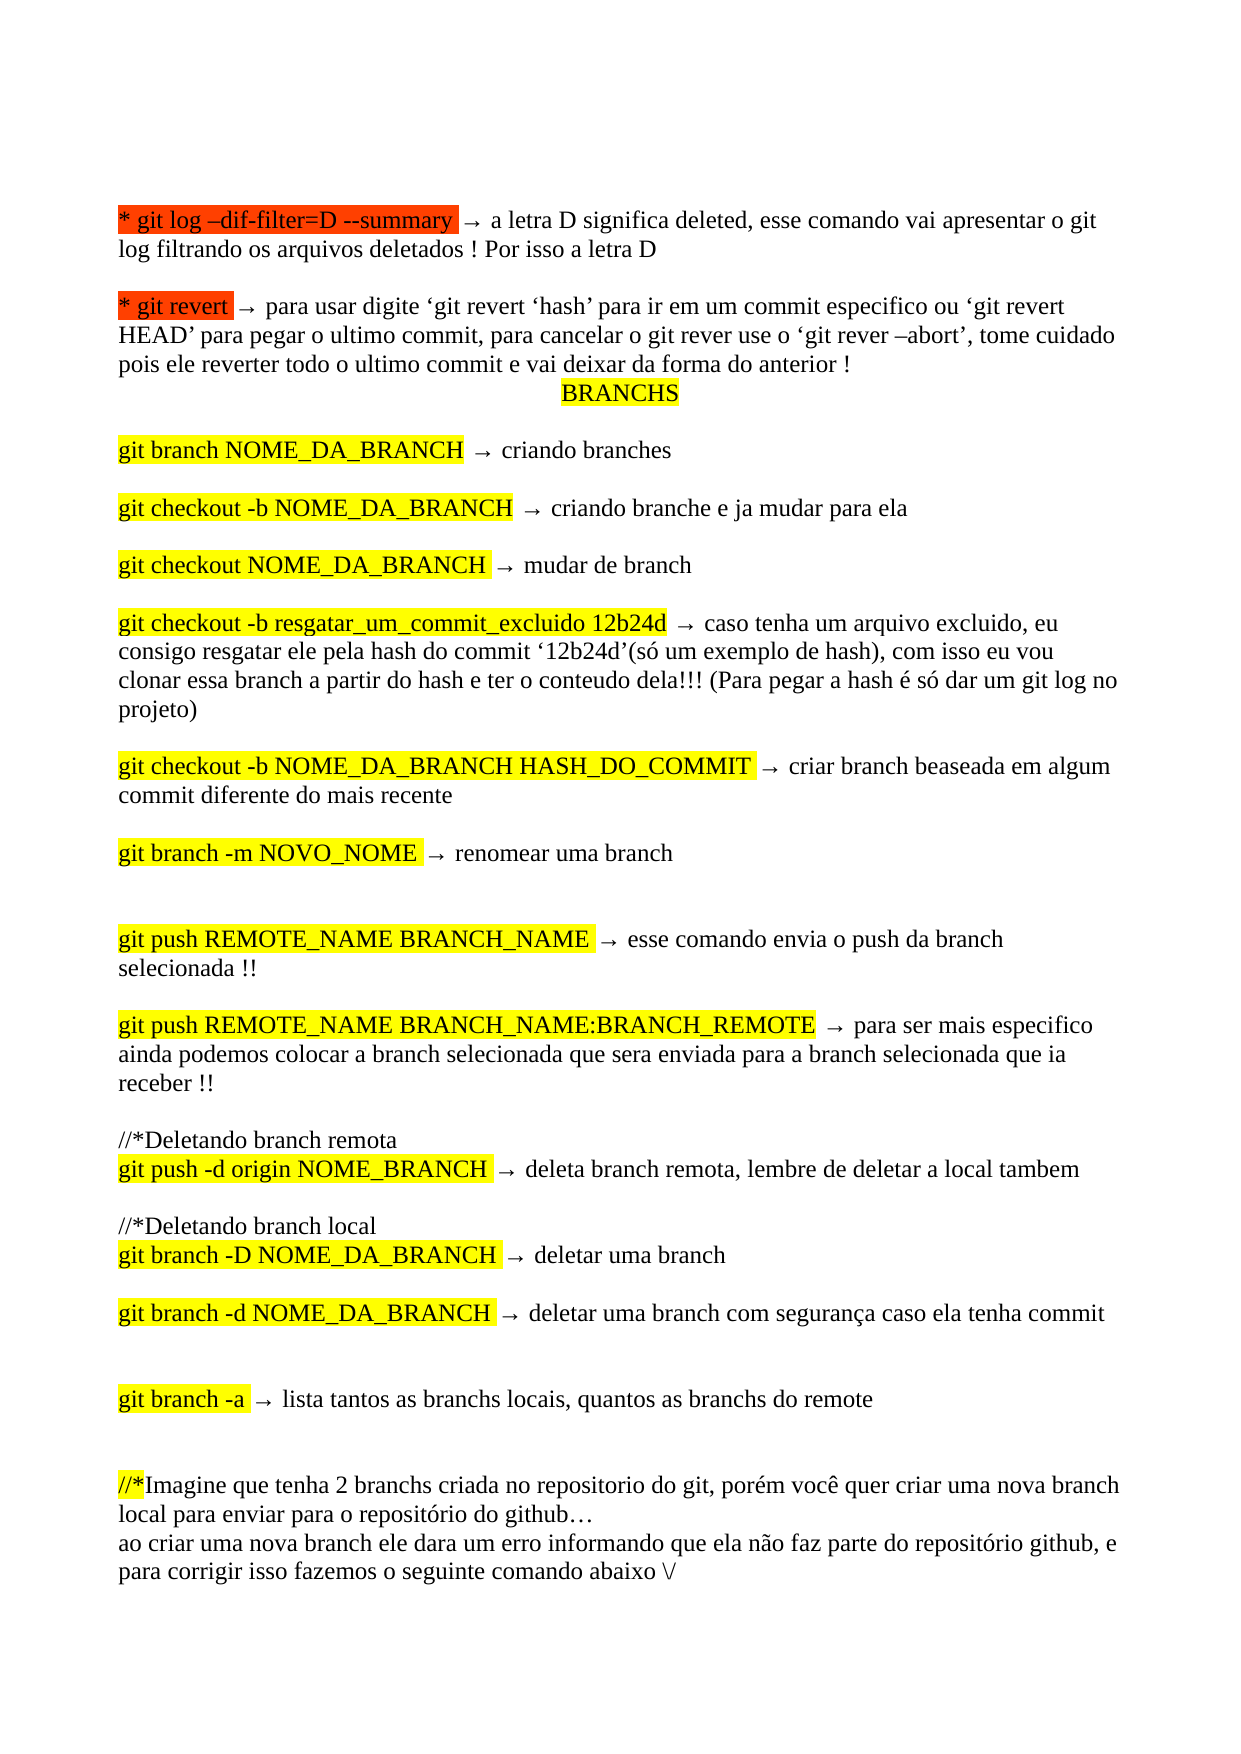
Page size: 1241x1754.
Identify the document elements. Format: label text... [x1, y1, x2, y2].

text git push REMOTE_NAME BRANCH_NAME → esse comando envia o push da branch selecionada !! [118, 924, 1122, 981]
text //*Imagine que tenha 2 branchs criada no repositorio do git, porém você quer criar uma nova branch local para enviar para o repositório do github… [118, 1470, 1122, 1528]
text git branch -d NOME_DA_BRANCH → deletar uma branch com segurança caso ela tenha commit [118, 1298, 1122, 1326]
text git branch NOME_DA_BRANCH → criando branches [118, 435, 1122, 464]
text git push -d origin NOME_BRANCH → deleta branch remota, lembre de deletar a local tambem [118, 1154, 1122, 1183]
text git branch -D NOME_DA_BRANCH → deletar uma branch [118, 1240, 1122, 1269]
text git checkout -b resgatar_um_commit_excluido 12b24d → caso tenha um arquivo excluido, eu consigo resgatar ele pela hash do commit ‘12b24d’(só um exemplo de hash), com isso eu vou clonar essa branch a partir do hash e ter o conteudo dela!!! (Para pegar a hash é só dar um git log no projeto) [118, 608, 1122, 723]
text //*Deletando branch local [118, 1211, 1122, 1240]
text git checkout -b NOME_DA_BRANCH HASH_DO_COMMIT → criar branch beaseada em algum commit diferente do mais recente [118, 751, 1122, 809]
text * git revert → para usar digite ‘git revert ‘hash’ para ir em um commit especifico ou ‘git revert HEAD’ para pegar o ultimo commit, para cancelar o git rever use o ‘git rever –abort’, tome cuidado pois ele reverter todo o ultimo commit e vai deixar da forma do anterior ! [118, 291, 1122, 378]
text git branch -a → lista tantos as branchs locais, quantos as branchs do remote [118, 1384, 1122, 1413]
text git branch -m NOVO_NOME → renomear uma branch [118, 838, 1122, 866]
text //*Deletando branch remota [118, 1125, 1122, 1154]
text BRANCHS [118, 378, 1122, 406]
text git push REMOTE_NAME BRANCH_NAME:BRANCH_REMOTE → para ser mais especifico ainda podemos colocar a branch selecionada que sera enviada para a branch selecionada que ia receber !! [118, 1010, 1122, 1096]
text git checkout -b NOME_DA_BRANCH → criando branche e ja mudar para ela [118, 493, 1122, 521]
text * git log –dif-filter=D --summary → a letra D significa deleted, esse comando vai apresentar o git log filtrando os arquivos deletados ! Por isso a letra D [118, 205, 1122, 263]
text ao criar uma nova branch ele dara um erro informando que ela não faz parte do repositório github, e para corrigir isso fazemos o seguinte comando abaixo \/ [118, 1528, 1122, 1585]
text git checkout NOME_DA_BRANCH → mudar de branch [118, 550, 1122, 579]
